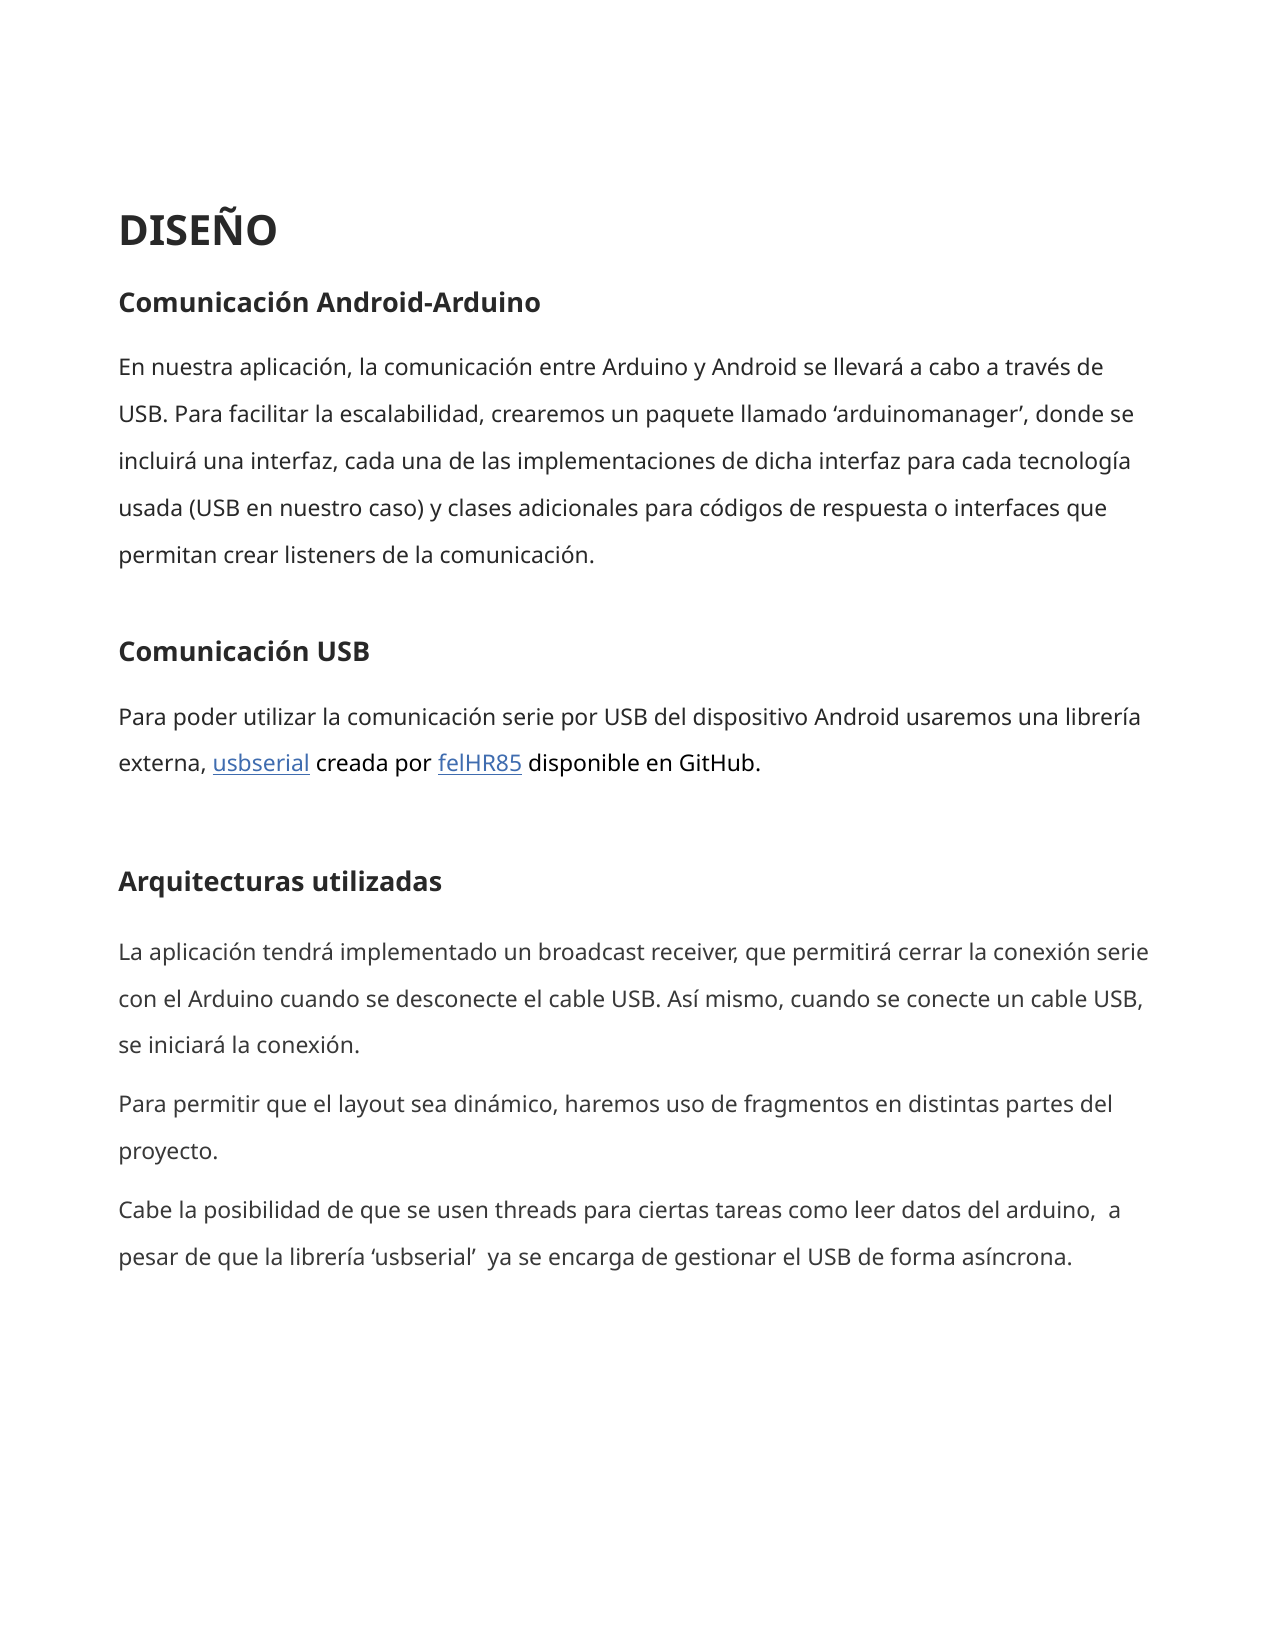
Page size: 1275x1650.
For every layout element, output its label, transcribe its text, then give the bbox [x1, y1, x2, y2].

text Comunicación Android-Arduino [118, 283, 1157, 320]
text La aplicación tendrá implementado un broadcast receiver, que permitirá cerrar la conexión serie con el Arduino cuando se desconecte el cable USB. Así mismo, cuando se conecte un cable USB, se iniciará la conexión. [118, 936, 1157, 1061]
text Para permitir que el layout sea dinámico, haremos uso de fragmentos en distintas partes del proyecto. [118, 1088, 1157, 1166]
text Cabe la posibilidad de que se usen threads para ciertas tareas como leer datos del arduino, a pesar de que la librería ‘usbserial’ ya se encarga de gestionar el USB de forma asíncrona. [118, 1194, 1157, 1272]
text Para poder utilizar la comunicación serie por USB del dispositivo Android usaremos una librería externa, usbserial creada por felHR85 disponible en GitHub. [118, 700, 1157, 778]
text En nuestra aplicación, la comunicación entre Arduino y Android se llevará a cabo a través de USB. Para facilitar la escalabilidad, crearemos un paquete llamado ‘arduinomanager’, donde se incluirá una interfaz, cada una de las implementaciones de dicha interfaz para cada tecnología usada (USB en nuestro caso) y clases adicionales para códigos de respuesta o interfaces que permitan crear listeners de la comunicación. [118, 351, 1157, 570]
text Comunicación USB [118, 633, 1157, 669]
text Arquitecturas utilizadas [118, 862, 1157, 899]
text DISEÑO [118, 201, 1157, 258]
